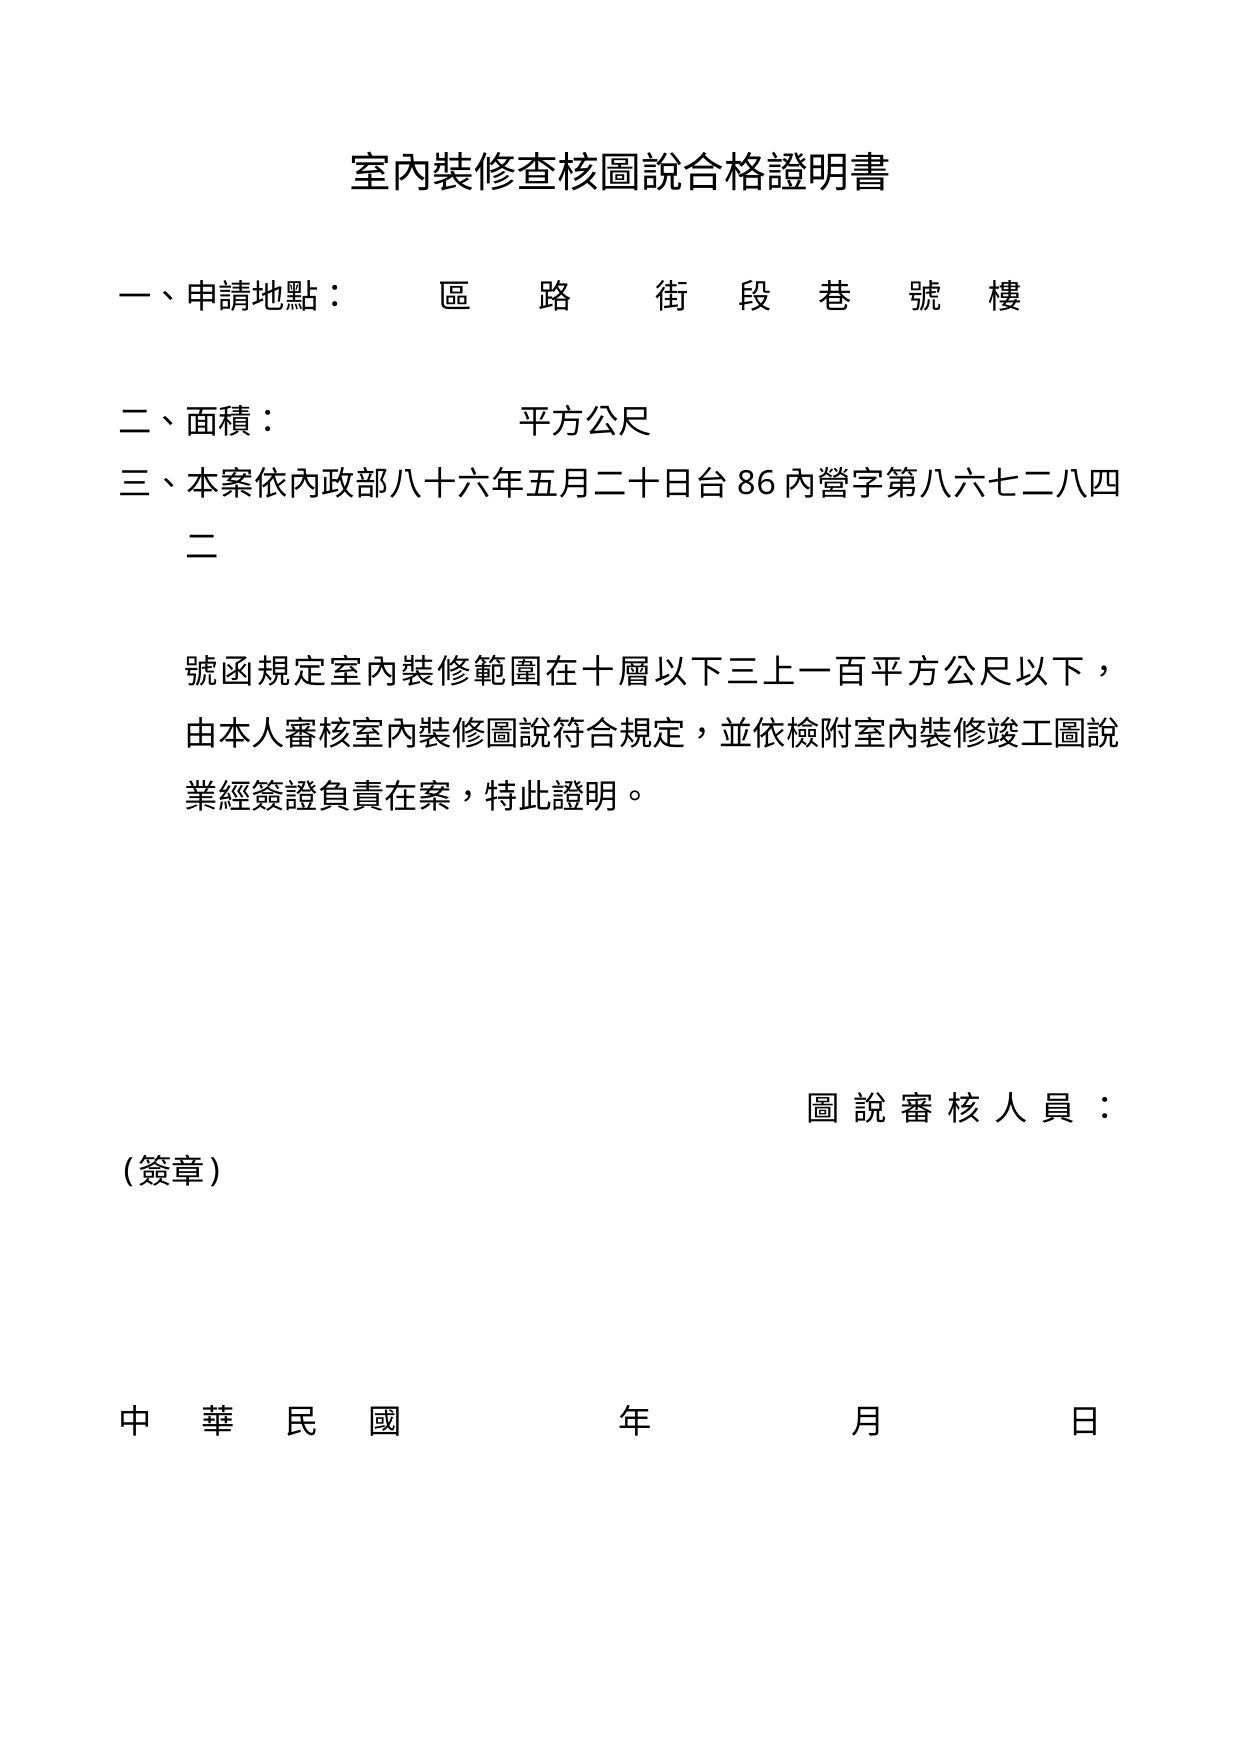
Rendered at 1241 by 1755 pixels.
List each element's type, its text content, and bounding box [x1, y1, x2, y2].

text 圖說審核人員： (簽章) [118, 1064, 1122, 1189]
text 二、面積： 平方公尺 [118, 377, 1122, 439]
text 號函規定室內裝修範圍在十層以下三上一百平方公尺以下， 由本人審核室內裝修圖說符合規定，並依檢附室內裝修竣工圖說業經簽證負責在案，特此證明。 [184, 627, 1122, 814]
text 三、本案依內政部八十六年五月二十日台86內營字第八六七二八四二 [118, 439, 1122, 564]
text 一、申請地點： 區 路 街 段 巷 號 樓 [118, 252, 1122, 314]
text 室內裝修查核圖說合格證明書 [118, 127, 1122, 189]
text 中 華 民 國 年 月 日 [118, 1377, 1122, 1439]
